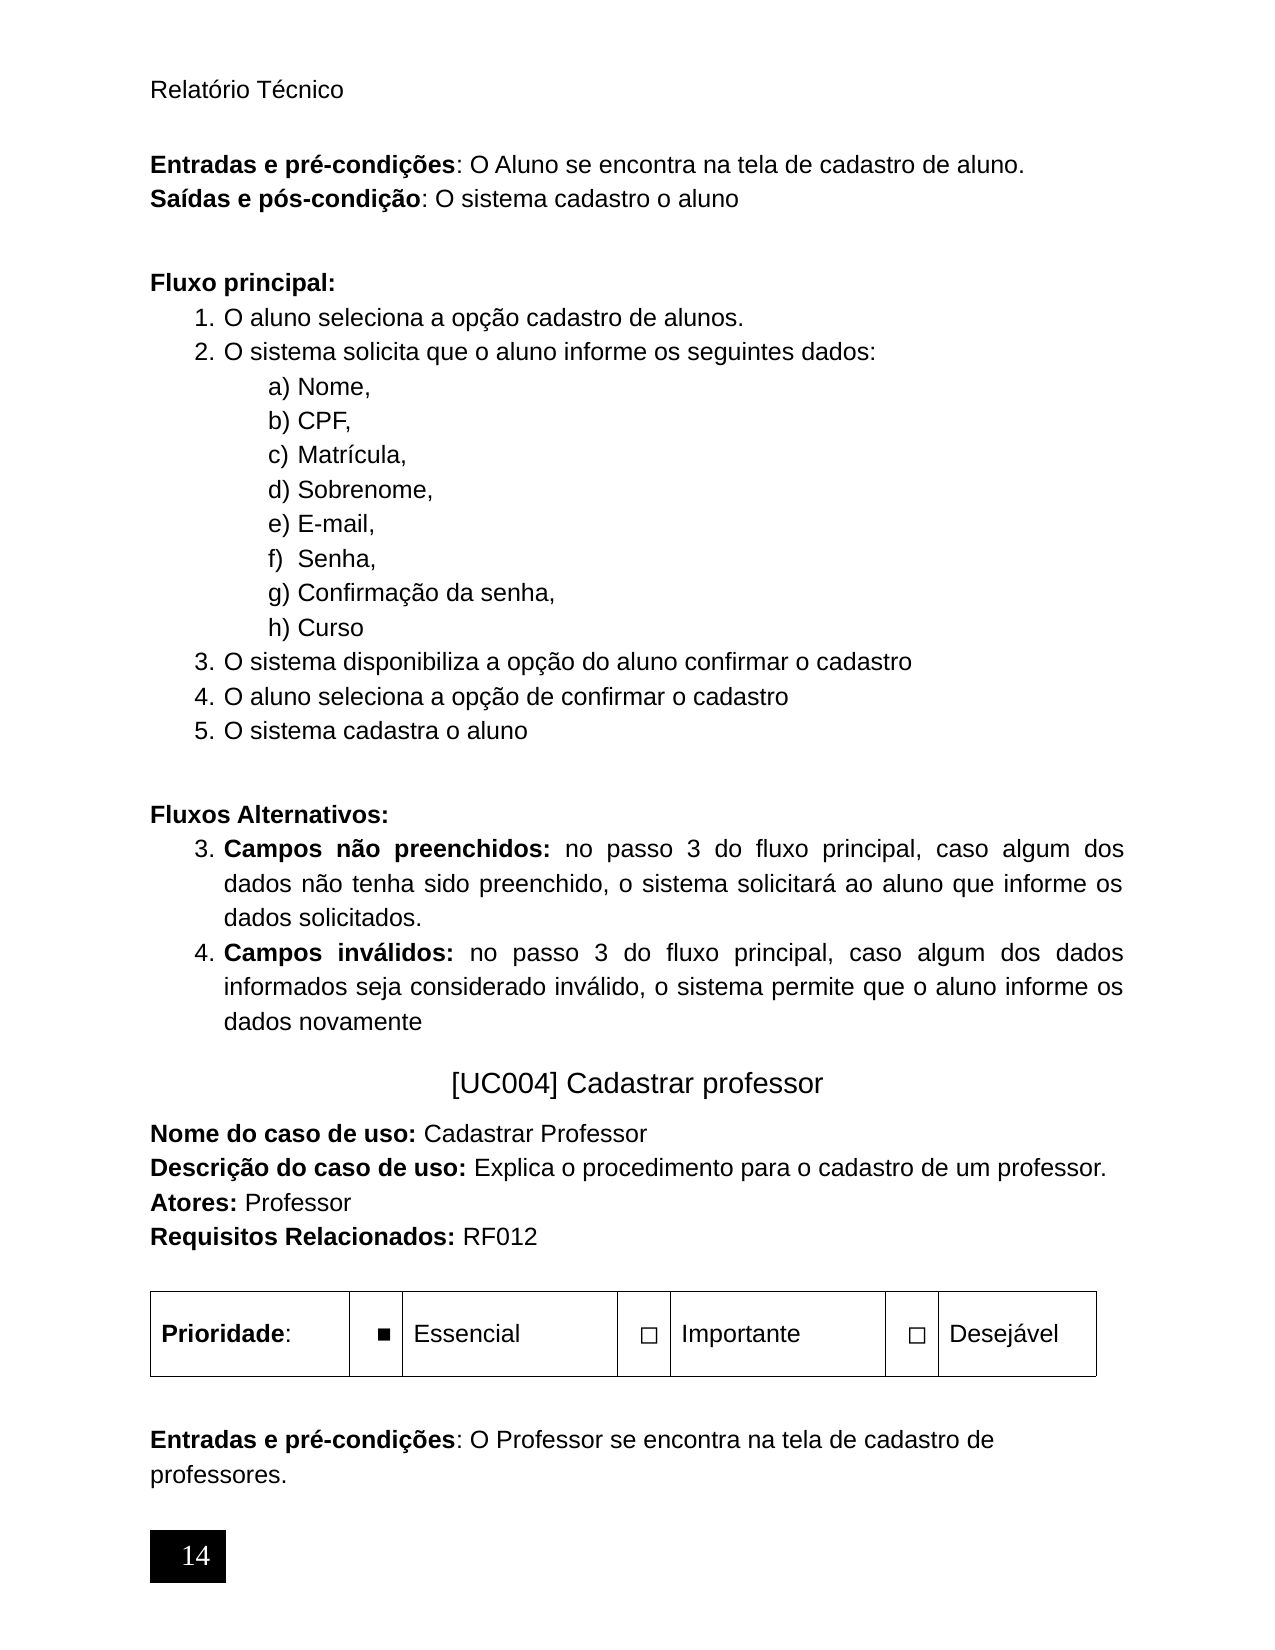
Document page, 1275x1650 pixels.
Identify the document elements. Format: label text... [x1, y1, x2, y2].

list Nome, [268, 371, 1125, 400]
table_header Importante [671, 1292, 885, 1376]
text [UC004] Cadastrar professor [150, 1066, 1125, 1100]
text Entradas e pré-condições: O Aluno se encontra na tela de cadastro de aluno. [150, 150, 1125, 179]
list Curso [268, 613, 1125, 642]
table_header ◻ [618, 1292, 670, 1376]
list O aluno seleciona a opção de confirmar o cadastro [194, 682, 1125, 711]
text Atores: Professor [150, 1188, 1125, 1217]
text Saídas e pós-condição: O sistema cadastro o aluno [150, 184, 1125, 213]
table_header ■ [350, 1292, 402, 1376]
list CPF, [268, 406, 1125, 435]
list O sistema disponibiliza a opção do aluno confirmar o cadastro [194, 647, 1125, 676]
list O sistema cadastra o aluno [194, 716, 1125, 745]
table_header Prioridade: [151, 1292, 349, 1376]
text Requisitos Relacionados: RF012 [150, 1222, 1125, 1251]
text Descrição do caso de uso: Explica o procedimento para o cadastro de um professor. [150, 1153, 1125, 1182]
list E-mail, [268, 509, 1125, 538]
text Entradas e pré-condições: O Professor se encontra na tela de cadastro de professores. [150, 1425, 1125, 1488]
list O aluno seleciona a opção cadastro de alunos. [194, 302, 1125, 331]
table_header ◻ [886, 1292, 938, 1376]
list Confirmação da senha, [268, 578, 1125, 607]
list Campos inválidos: no passo 3 do fluxo principal, caso algum dos dados informados seja considerado inválido, o sistema permite que o aluno informe os dados novamente [194, 938, 1125, 1035]
list O sistema solicita que o aluno informe os seguintes dados: [194, 337, 1125, 366]
list Senha, [268, 544, 1125, 573]
text Nome do caso de uso: Cadastrar Professor [150, 1119, 1125, 1148]
list Sobrenome, [268, 475, 1125, 504]
text Fluxos Alternativos: [150, 800, 1125, 828]
text Fluxo principal: [150, 268, 1125, 297]
list Matrícula, [268, 440, 1125, 469]
table_header Desejável [939, 1292, 1096, 1376]
list Campos não preenchidos: no passo 3 do fluxo principal, caso algum dos dados não tenha sido preenchido, o sistema solicitará ao aluno que informe os dados solicitados. [194, 834, 1125, 932]
table_header Essencial [403, 1292, 617, 1376]
